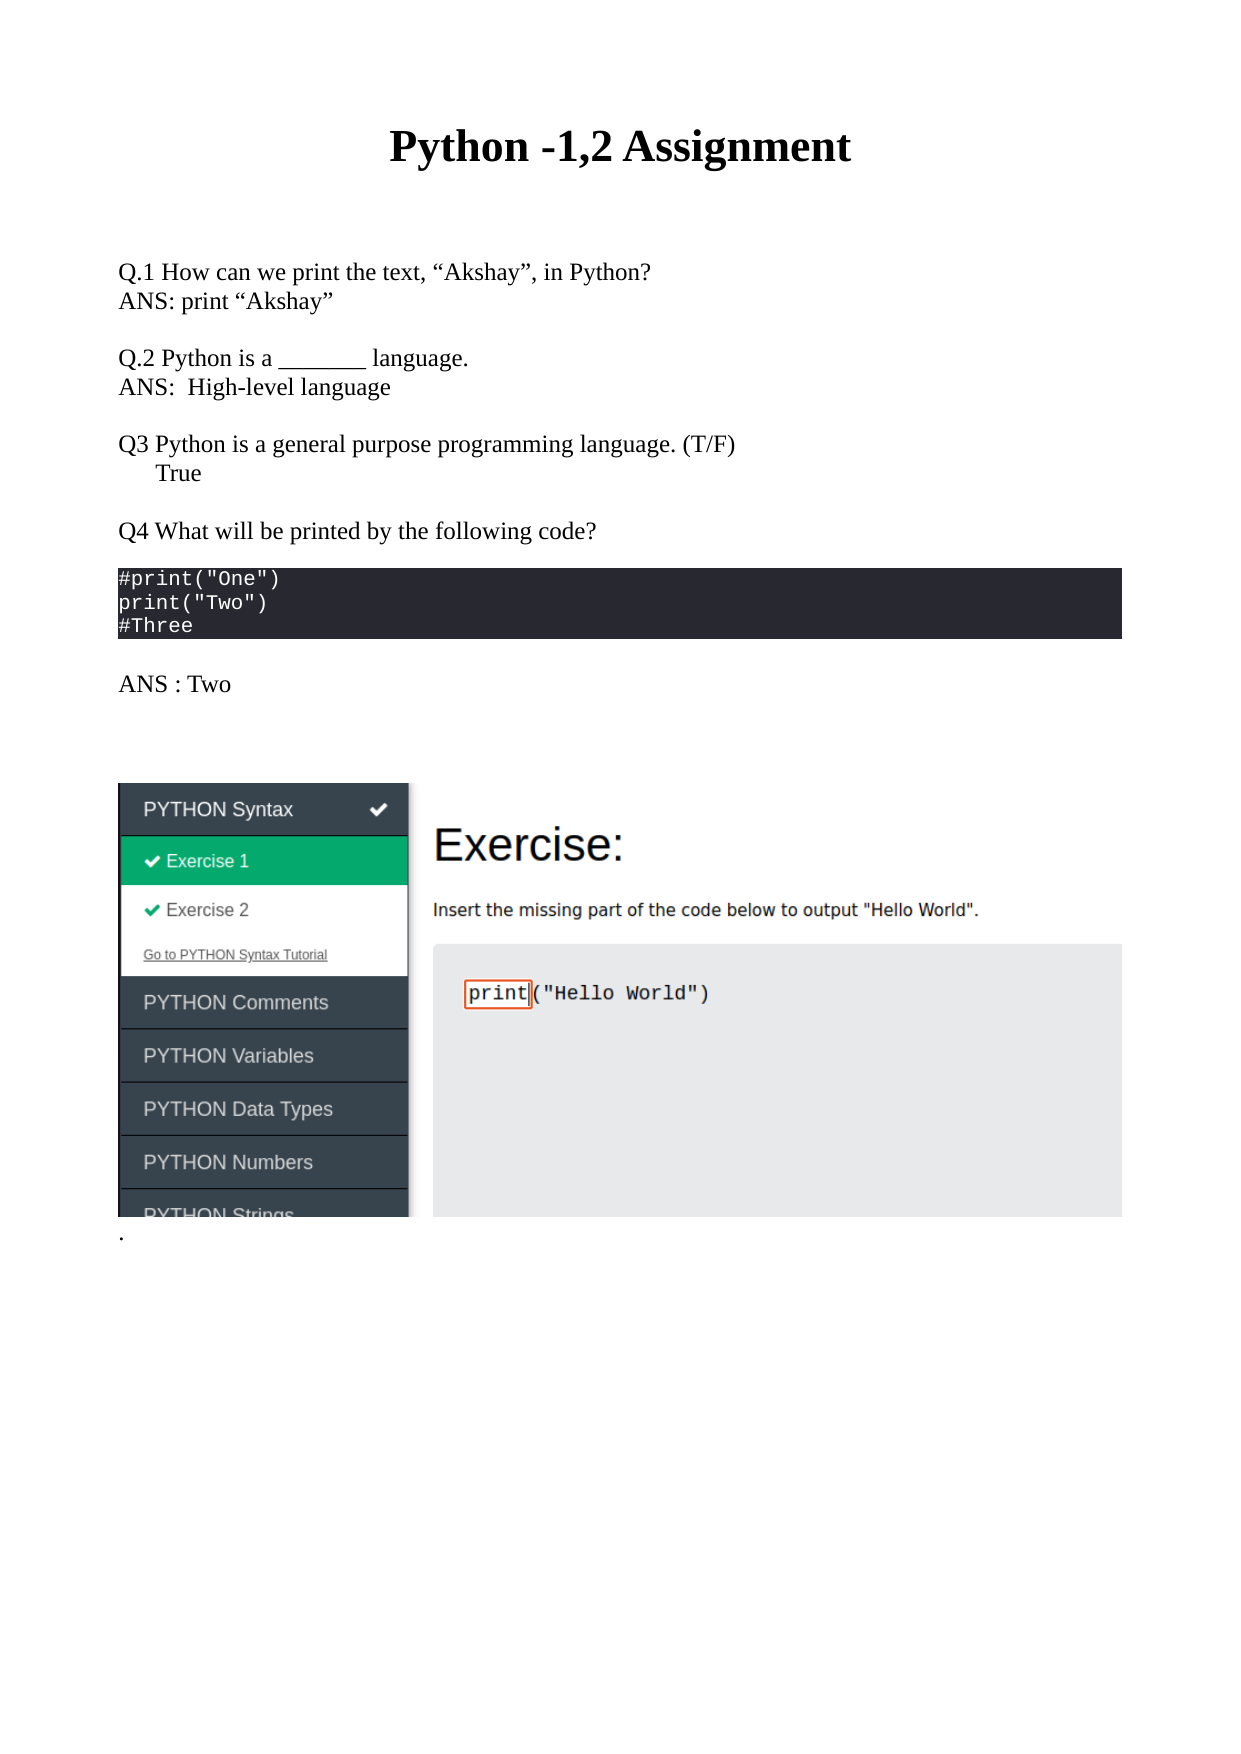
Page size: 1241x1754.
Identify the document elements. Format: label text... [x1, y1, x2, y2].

text Python -1,2 Assignment [118, 118, 1122, 171]
text True [118, 458, 1122, 487]
text Q4 What will be printed by the following code? [118, 516, 1122, 544]
text ANS : Two [118, 669, 1122, 697]
text #print("One") [118, 568, 1122, 592]
text print("Two") [118, 592, 1122, 616]
text #Three [118, 616, 1122, 639]
text . [118, 1217, 1122, 1246]
text ANS: High-level language [118, 372, 1122, 401]
text Q.2 Python is a _______ language. [118, 343, 1122, 372]
text Q.1 How can we print the text, “Akshay”, in Python? [118, 257, 1122, 286]
text ANS: print “Akshay” [118, 286, 1122, 314]
picture [118, 783, 1123, 1217]
text Q3 Python is a general purpose programming language. (T/F) [118, 429, 1122, 458]
